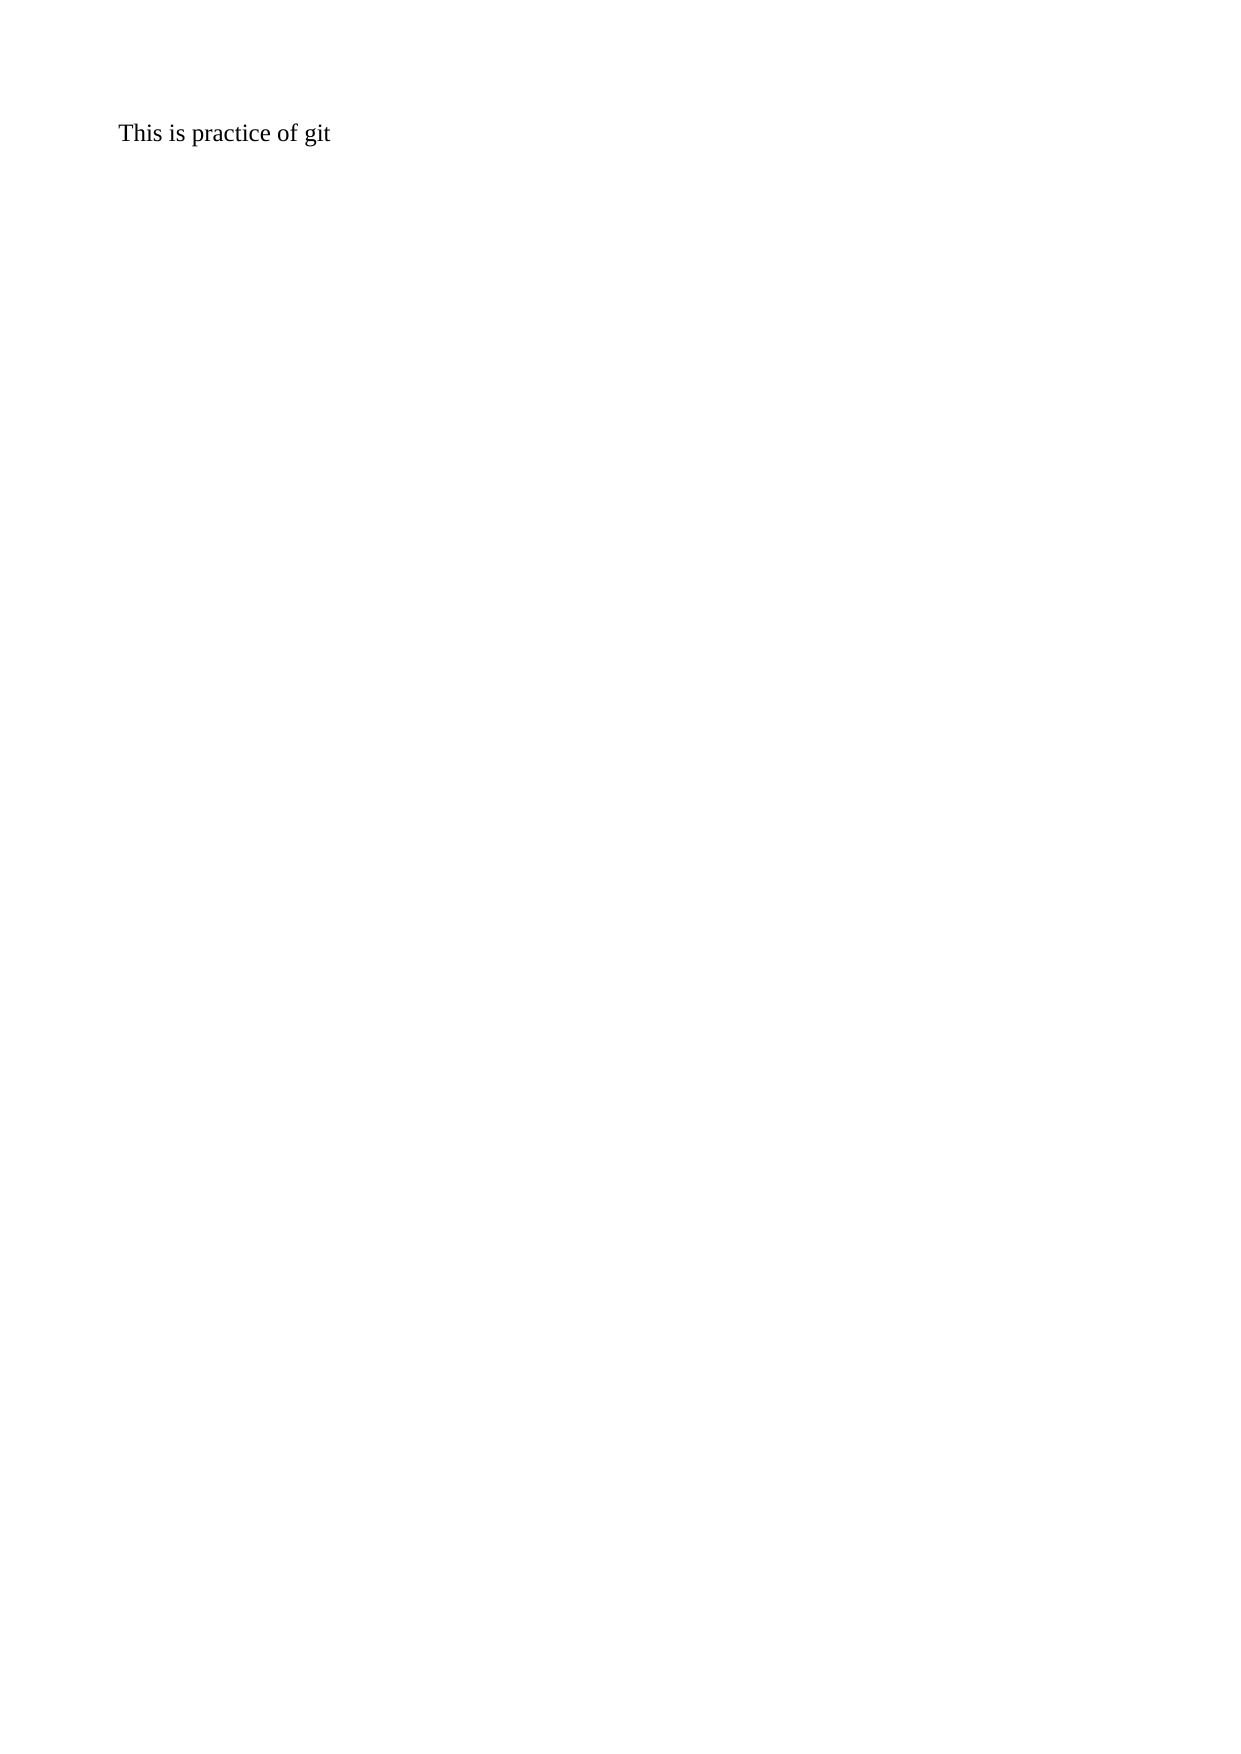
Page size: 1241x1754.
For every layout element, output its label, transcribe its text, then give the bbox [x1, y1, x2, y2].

text This is practice of git [118, 118, 1122, 147]
